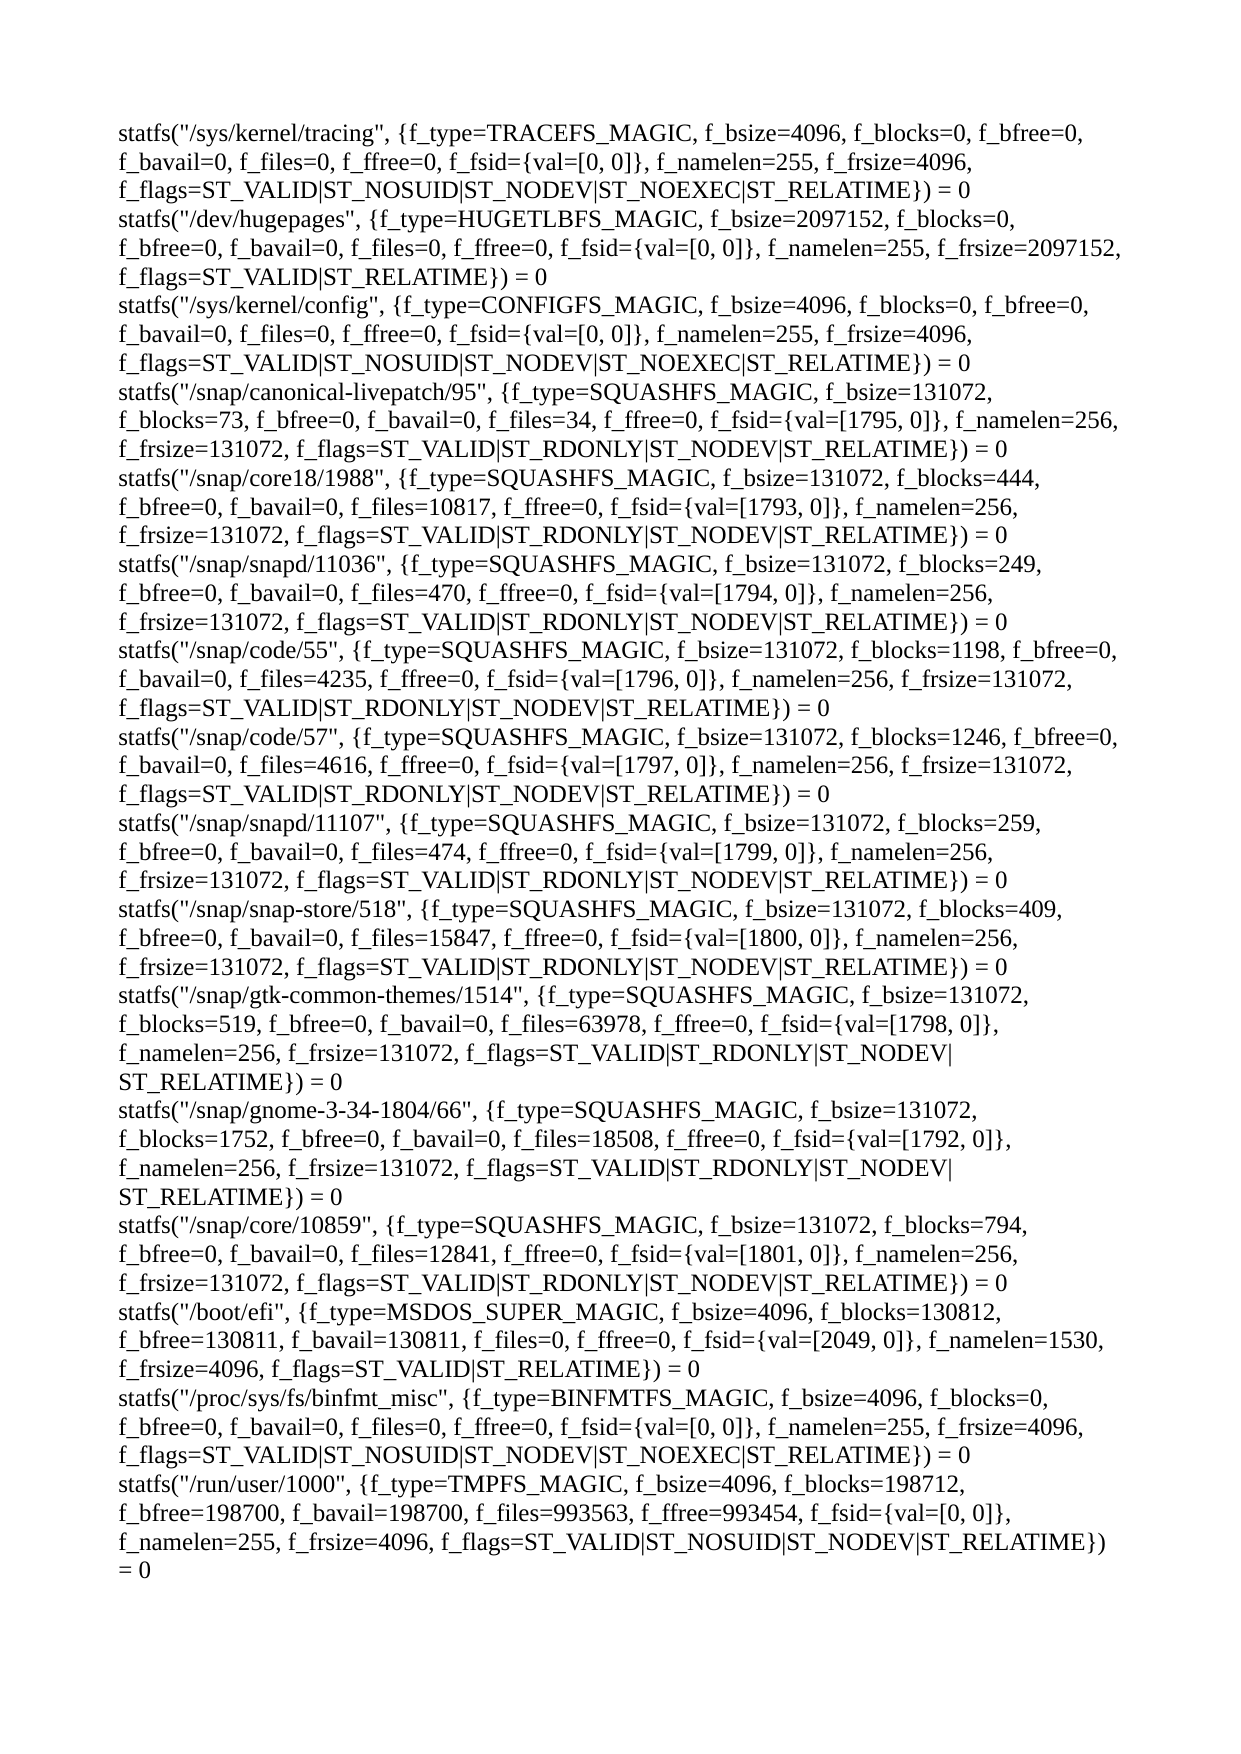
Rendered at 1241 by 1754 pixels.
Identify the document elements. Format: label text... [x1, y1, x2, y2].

text statfs("/sys/kernel/config", {f_type=CONFIGFS_MAGIC, f_bsize=4096, f_blocks=0, f_bfree=0, f_bavail=0, f_files=0, f_ffree=0, f_fsid={val=[0, 0]}, f_namelen=255, f_frsize=4096, f_flags=ST_VALID|ST_NOSUID|ST_NODEV|ST_NOEXEC|ST_RELATIME}) = 0 [118, 291, 1122, 377]
text statfs("/proc/sys/fs/binfmt_misc", {f_type=BINFMTFS_MAGIC, f_bsize=4096, f_blocks=0, f_bfree=0, f_bavail=0, f_files=0, f_ffree=0, f_fsid={val=[0, 0]}, f_namelen=255, f_frsize=4096, f_flags=ST_VALID|ST_NOSUID|ST_NODEV|ST_NOEXEC|ST_RELATIME}) = 0 [118, 1383, 1122, 1469]
text statfs("/snap/gnome-3-34-1804/66", {f_type=SQUASHFS_MAGIC, f_bsize=131072, f_blocks=1752, f_bfree=0, f_bavail=0, f_files=18508, f_ffree=0, f_fsid={val=[1792, 0]}, f_namelen=256, f_frsize=131072, f_flags=ST_VALID|ST_RDONLY|ST_NODEV|ST_RELATIME}) = 0 [118, 1096, 1122, 1211]
text statfs("/run/user/1000", {f_type=TMPFS_MAGIC, f_bsize=4096, f_blocks=198712, f_bfree=198700, f_bavail=198700, f_files=993563, f_ffree=993454, f_fsid={val=[0, 0]}, f_namelen=255, f_frsize=4096, f_flags=ST_VALID|ST_NOSUID|ST_NODEV|ST_RELATIME}) = 0 [118, 1469, 1122, 1584]
text statfs("/snap/snapd/11036", {f_type=SQUASHFS_MAGIC, f_bsize=131072, f_blocks=249, f_bfree=0, f_bavail=0, f_files=470, f_ffree=0, f_fsid={val=[1794, 0]}, f_namelen=256, f_frsize=131072, f_flags=ST_VALID|ST_RDONLY|ST_NODEV|ST_RELATIME}) = 0 [118, 549, 1122, 636]
text statfs("/dev/hugepages", {f_type=HUGETLBFS_MAGIC, f_bsize=2097152, f_blocks=0, f_bfree=0, f_bavail=0, f_files=0, f_ffree=0, f_fsid={val=[0, 0]}, f_namelen=255, f_frsize=2097152, f_flags=ST_VALID|ST_RELATIME}) = 0 [118, 204, 1122, 291]
text statfs("/snap/gtk-common-themes/1514", {f_type=SQUASHFS_MAGIC, f_bsize=131072, f_blocks=519, f_bfree=0, f_bavail=0, f_files=63978, f_ffree=0, f_fsid={val=[1798, 0]}, f_namelen=256, f_frsize=131072, f_flags=ST_VALID|ST_RDONLY|ST_NODEV|ST_RELATIME}) = 0 [118, 981, 1122, 1096]
text statfs("/boot/efi", {f_type=MSDOS_SUPER_MAGIC, f_bsize=4096, f_blocks=130812, f_bfree=130811, f_bavail=130811, f_files=0, f_ffree=0, f_fsid={val=[2049, 0]}, f_namelen=1530, f_frsize=4096, f_flags=ST_VALID|ST_RELATIME}) = 0 [118, 1297, 1122, 1383]
text statfs("/snap/core/10859", {f_type=SQUASHFS_MAGIC, f_bsize=131072, f_blocks=794, f_bfree=0, f_bavail=0, f_files=12841, f_ffree=0, f_fsid={val=[1801, 0]}, f_namelen=256, f_frsize=131072, f_flags=ST_VALID|ST_RDONLY|ST_NODEV|ST_RELATIME}) = 0 [118, 1211, 1122, 1297]
text statfs("/snap/canonical-livepatch/95", {f_type=SQUASHFS_MAGIC, f_bsize=131072, f_blocks=73, f_bfree=0, f_bavail=0, f_files=34, f_ffree=0, f_fsid={val=[1795, 0]}, f_namelen=256, f_frsize=131072, f_flags=ST_VALID|ST_RDONLY|ST_NODEV|ST_RELATIME}) = 0 [118, 377, 1122, 463]
text statfs("/snap/code/55", {f_type=SQUASHFS_MAGIC, f_bsize=131072, f_blocks=1198, f_bfree=0, f_bavail=0, f_files=4235, f_ffree=0, f_fsid={val=[1796, 0]}, f_namelen=256, f_frsize=131072, f_flags=ST_VALID|ST_RDONLY|ST_NODEV|ST_RELATIME}) = 0 [118, 636, 1122, 722]
text statfs("/snap/code/57", {f_type=SQUASHFS_MAGIC, f_bsize=131072, f_blocks=1246, f_bfree=0, f_bavail=0, f_files=4616, f_ffree=0, f_fsid={val=[1797, 0]}, f_namelen=256, f_frsize=131072, f_flags=ST_VALID|ST_RDONLY|ST_NODEV|ST_RELATIME}) = 0 [118, 722, 1122, 808]
text statfs("/sys/kernel/tracing", {f_type=TRACEFS_MAGIC, f_bsize=4096, f_blocks=0, f_bfree=0, f_bavail=0, f_files=0, f_ffree=0, f_fsid={val=[0, 0]}, f_namelen=255, f_frsize=4096, f_flags=ST_VALID|ST_NOSUID|ST_NODEV|ST_NOEXEC|ST_RELATIME}) = 0 [118, 118, 1122, 204]
text statfs("/snap/snap-store/518", {f_type=SQUASHFS_MAGIC, f_bsize=131072, f_blocks=409, f_bfree=0, f_bavail=0, f_files=15847, f_ffree=0, f_fsid={val=[1800, 0]}, f_namelen=256, f_frsize=131072, f_flags=ST_VALID|ST_RDONLY|ST_NODEV|ST_RELATIME}) = 0 [118, 894, 1122, 981]
text statfs("/snap/snapd/11107", {f_type=SQUASHFS_MAGIC, f_bsize=131072, f_blocks=259, f_bfree=0, f_bavail=0, f_files=474, f_ffree=0, f_fsid={val=[1799, 0]}, f_namelen=256, f_frsize=131072, f_flags=ST_VALID|ST_RDONLY|ST_NODEV|ST_RELATIME}) = 0 [118, 808, 1122, 894]
text statfs("/snap/core18/1988", {f_type=SQUASHFS_MAGIC, f_bsize=131072, f_blocks=444, f_bfree=0, f_bavail=0, f_files=10817, f_ffree=0, f_fsid={val=[1793, 0]}, f_namelen=256, f_frsize=131072, f_flags=ST_VALID|ST_RDONLY|ST_NODEV|ST_RELATIME}) = 0 [118, 463, 1122, 549]
